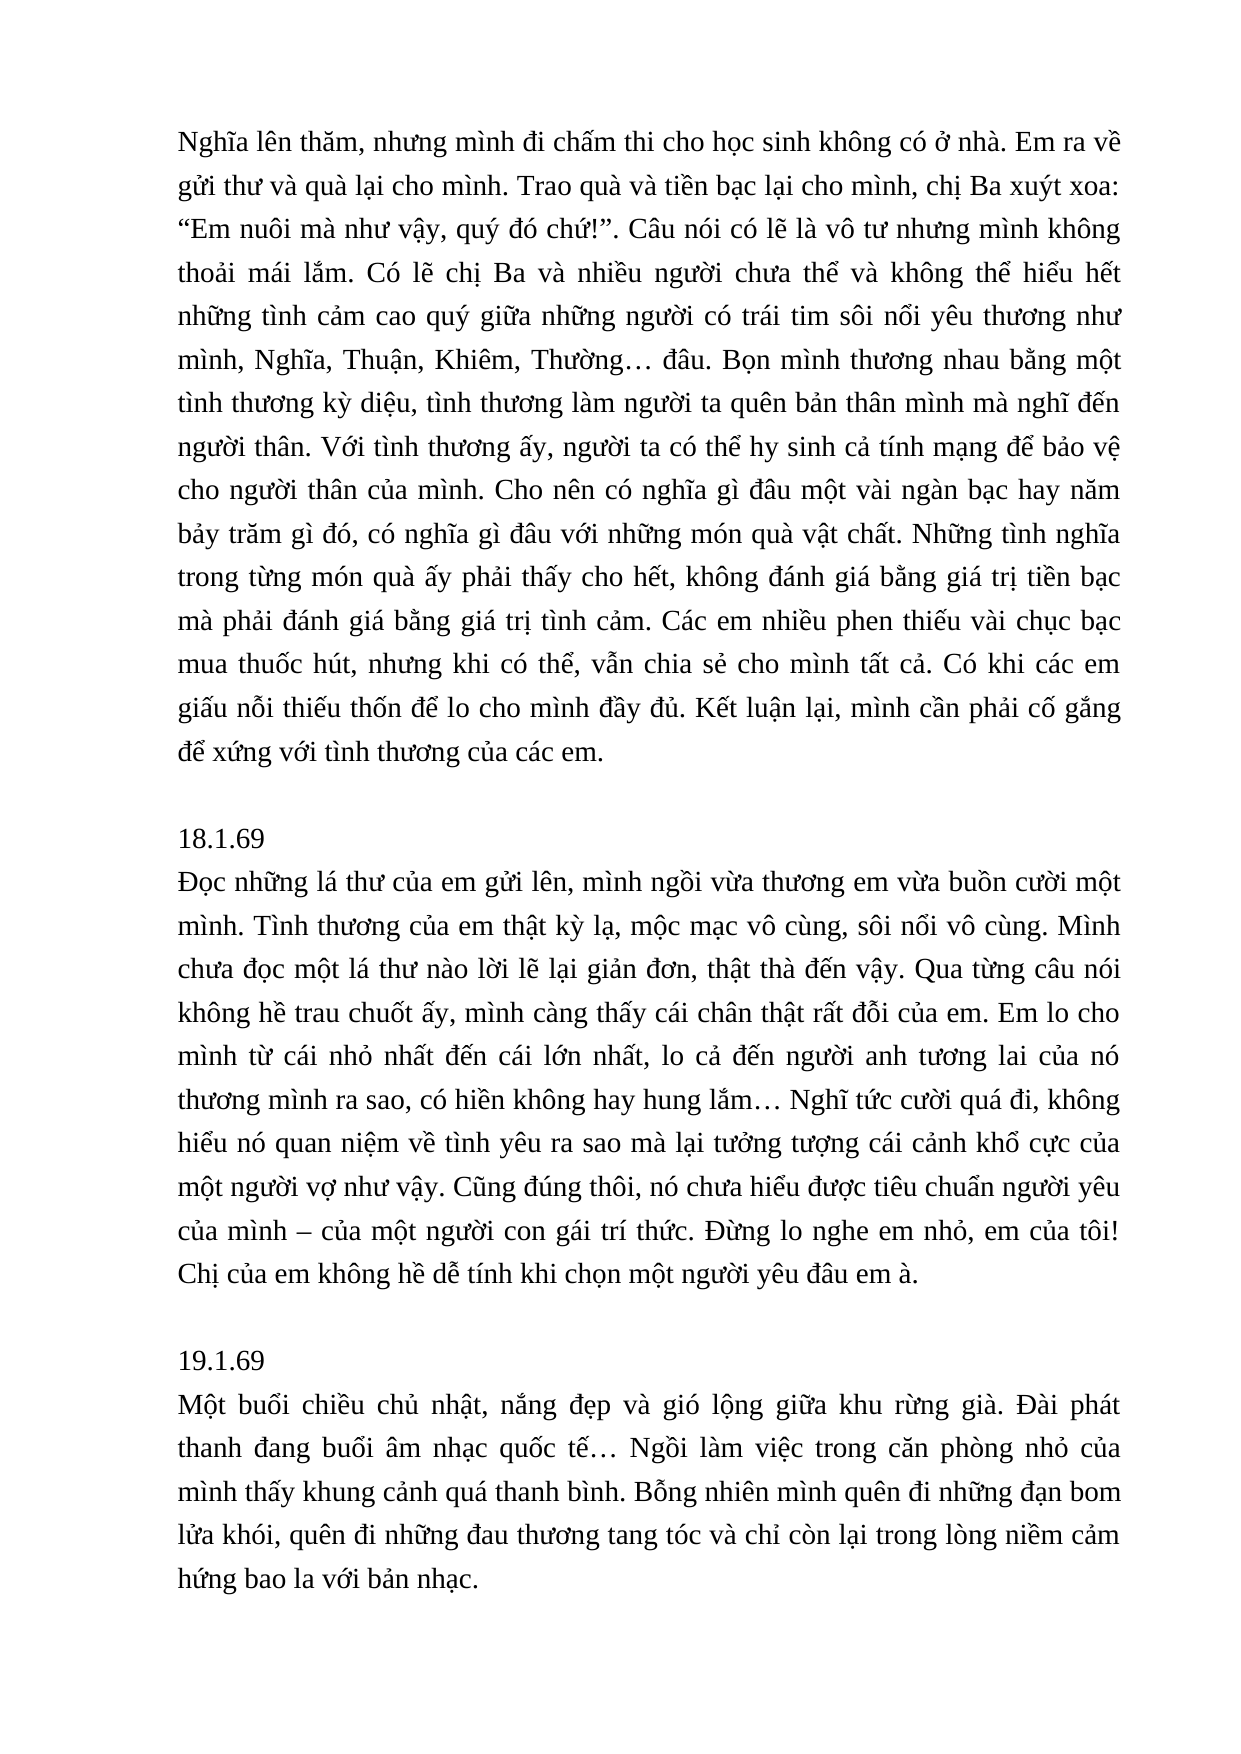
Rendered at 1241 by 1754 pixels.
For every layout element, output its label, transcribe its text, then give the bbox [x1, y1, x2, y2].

text 18.1.69 [177, 821, 1122, 854]
text Một buổi chiều chủ nhật, nắng đẹp và gió lộng giữa khu rừng già. Đài phát thanh đang buổi âm nhạc quốc tế… Ngồi làm việc trong căn phòng nhỏ của mình thấy khung cảnh quá thanh bình. Bỗng nhiên mình quên đi những đạn bom lửa khói, quên đi những đau thương tang tóc và chỉ còn lại trong lòng niềm cảm hứng bao la với bản nhạc. [177, 1387, 1122, 1594]
text 19.1.69 [177, 1343, 1122, 1377]
text Nghĩa lên thăm, nhưng mình đi chấm thi cho học sinh không có ở nhà. Em ra về gửi thư và quà lại cho mình. Trao quà và tiền bạc lại cho mình, chị Ba xuýt xoa: “Em nuôi mà như vậy, quý đó chứ!”. Câu nói có lẽ là vô tư nhưng mình không thoải mái lắm. Có lẽ chị Ba và nhiều người chưa thể và không thể hiểu hết những tình cảm cao quý giữa những người có trái tim sôi nổi yêu thương như mình, Nghĩa, Thuận, Khiêm, Thường… đâu. Bọn mình thương nhau bằng một tình thương kỳ diệu, tình thương làm người ta quên bản thân mình mà nghĩ đến người thân. Với tình thương ấy, người ta có thể hy sinh cả tính mạng để bảo vệ cho người thân của mình. Cho nên có nghĩa gì đâu một vài ngàn bạc hay năm bảy trăm gì đó, có nghĩa gì đâu với những món quà vật chất. Những tình nghĩa trong từng món quà ấy phải thấy cho hết, không đánh giá bằng giá trị tiền bạc mà phải đánh giá bằng giá trị tình cảm. Các em nhiều phen thiếu vài chục bạc mua thuốc hút, nhưng khi có thể, vẫn chia sẻ cho mình tất cả. Có khi các em giấu nỗi thiếu thốn để lo cho mình đầy đủ. Kết luận lại, mình cần phải cố gắng để xứng với tình thương của các em. [177, 124, 1122, 767]
text Đọc những lá thư của em gửi lên, mình ngồi vừa thương em vừa buồn cười một mình. Tình thương của em thật kỳ lạ, mộc mạc vô cùng, sôi nổi vô cùng. Mình chưa đọc một lá thư nào lời lẽ lại giản đơn, thật thà đến vậy. Qua từng câu nói không hề trau chuốt ấy, mình càng thấy cái chân thật rất đỗi của em. Em lo cho mình từ cái nhỏ nhất đến cái lớn nhất, lo cả đến người anh tương lai của nó thương mình ra sao, có hiền không hay hung lắm… Nghĩ tức cười quá đi, không hiểu nó quan niệm về tình yêu ra sao mà lại tưởng tượng cái cảnh khổ cực của một người vợ như vậy. Cũng đúng thôi, nó chưa hiểu được tiêu chuẩn người yêu của mình – của một người con gái trí thức. Đừng lo nghe em nhỏ, em của tôi! Chị của em không hề dễ tính khi chọn một người yêu đâu em à. [177, 864, 1122, 1290]
